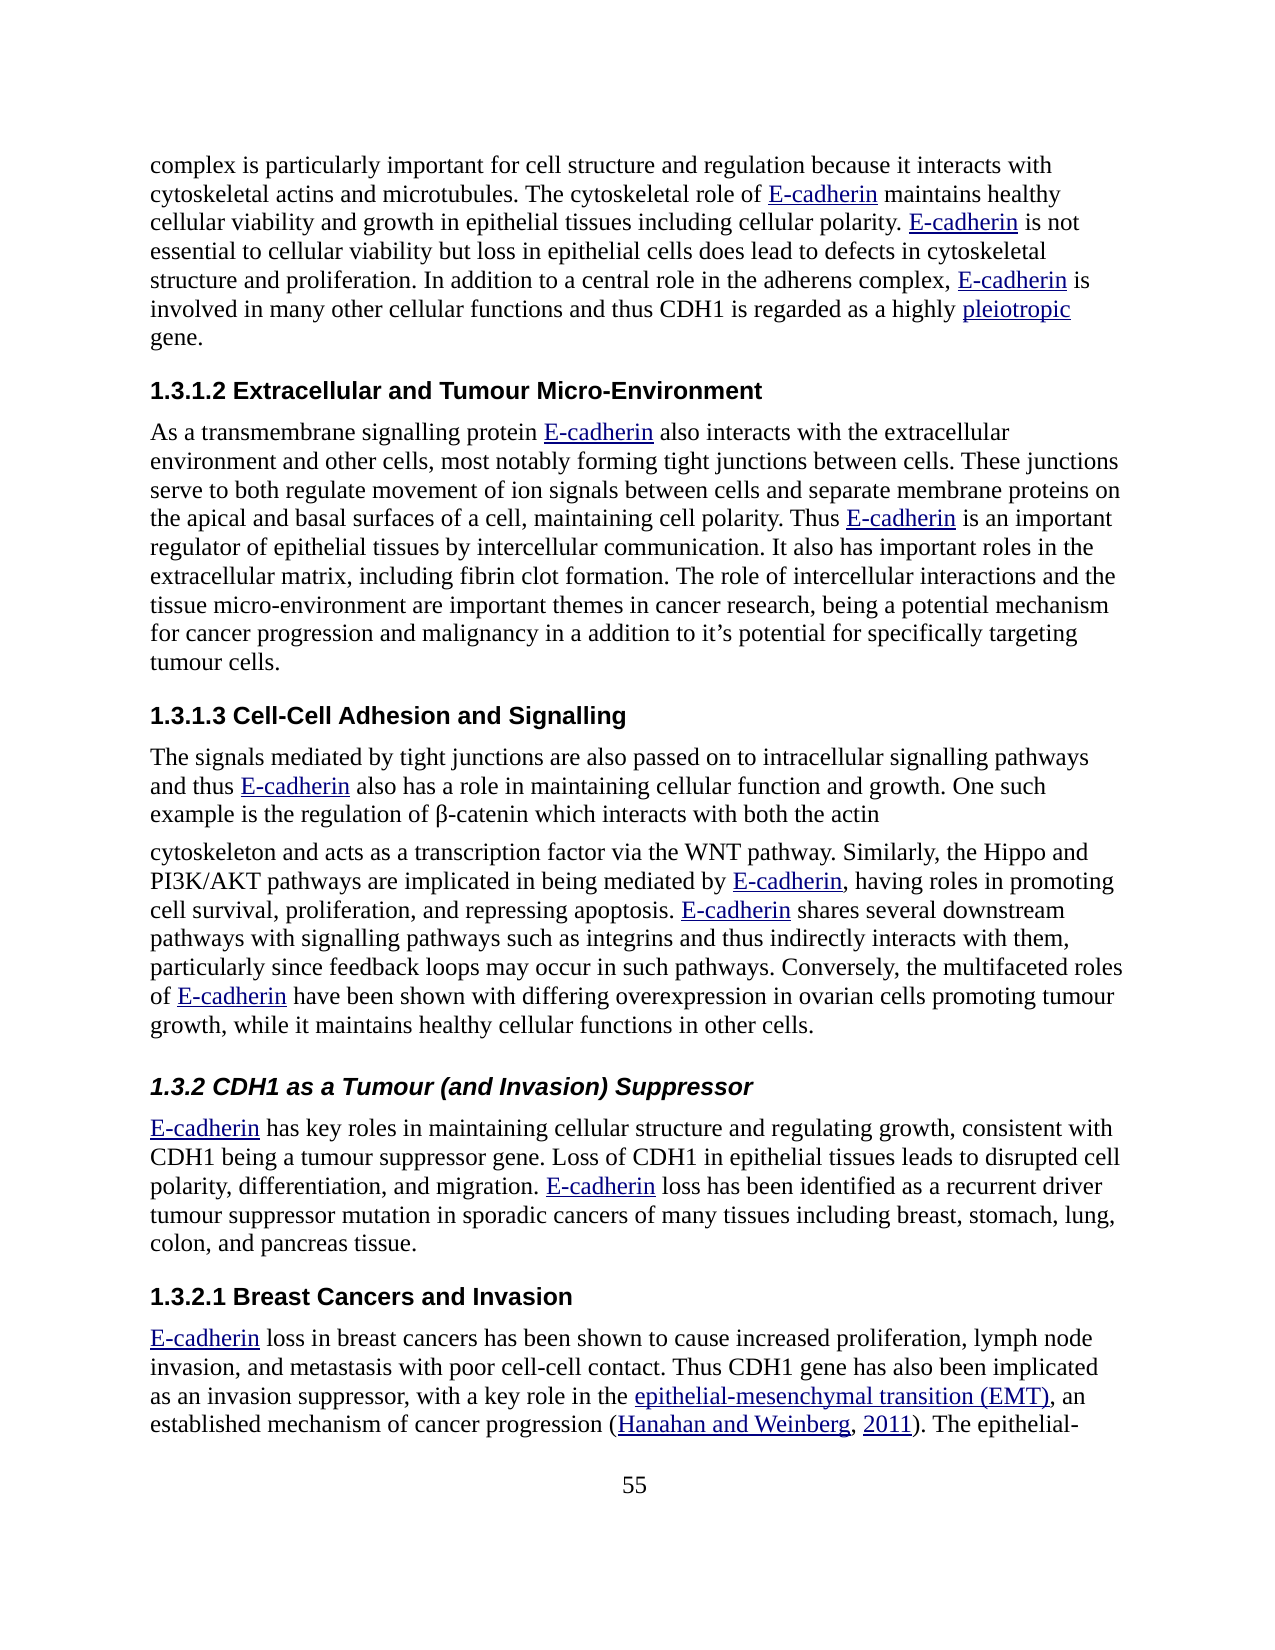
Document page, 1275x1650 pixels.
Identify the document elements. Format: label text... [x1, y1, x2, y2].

text As a transmembrane signalling protein E-cadherin also interacts with the extracellular environment and other cells, most notably forming tight junctions between cells. These junctions serve to both regulate movement of ion signals between cells and separate membrane proteins on the apical and basal surfaces of a cell, maintaining cell polarity. Thus E-cadherin is an important regulator of epithelial tissues by intercellular communication. It also has important roles in the extracellular matrix, including fibrin clot formation. The role of intercellular interactions and the tissue micro-environment are important themes in cancer research, being a potential mechanism for cancer progression and malignancy in a addition to it’s potential for specifically targeting tumour cells. [150, 417, 1125, 676]
text complex is particularly important for cell structure and regulation because it interacts with cytoskeletal actins and microtubules. The cytoskeletal role of E-cadherin maintains healthy cellular viability and growth in epithelial tissues including cellular polarity. E-cadherin is not essential to cellular viability but loss in epithelial cells does lead to defects in cytoskeletal structure and proliferation. In addition to a central role in the adherens complex, E-cadherin is involved in many other cellular functions and thus CDH1 is regarded as a highly pleiotropic gene. [150, 150, 1125, 351]
text cytoskeleton and acts as a transcription factor via the WNT pathway. Similarly, the Hippo and PI3K/AKT pathways are implicated in being mediated by E-cadherin, having roles in promoting cell survival, proliferation, and repressing apoptosis. E-cadherin shares several downstream pathways with signalling pathways such as integrins and thus indirectly interacts with them, particularly since feedback loops may occur in such pathways. Conversely, the multifaceted roles of E-cadherin have been shown with differing overexpression in ovarian cells promoting tumour growth, while it maintains healthy cellular functions in other cells. [150, 837, 1125, 1038]
text The signals mediated by tight junctions are also passed on to intracellular signalling pathways and thus E-cadherin also has a role in maintaining cellular function and growth. One such example is the regulation of β-catenin which interacts with both the actin [150, 742, 1125, 828]
subtitle 1.3.2.1 Breast Cancers and Invasion [150, 1282, 1125, 1311]
subtitle 1.3.2 CDH1 as a Tumour (and Invasion) Suppressor [150, 1072, 1125, 1101]
text E-cadherin loss in breast cancers has been shown to cause increased proliferation, lymph node invasion, and metastasis with poor cell-cell contact. Thus CDH1 gene has also been implicated as an invasion suppressor, with a key role in the epithelial-mesenchymal transition (EMT), an established mechanism of cancer progression (Hanahan and Weinberg, 2011). The epithelial- [150, 1323, 1125, 1438]
text E-cadherin has key roles in maintaining cellular structure and regulating growth, consistent with CDH1 being a tumour suppressor gene. Loss of CDH1 in epithelial tissues leads to disrupted cell polarity, differentiation, and migration. E-cadherin loss has been identified as a recurrent driver tumour suppressor mutation in sporadic cancers of many tissues including breast, stomach, lung, colon, and pancreas tissue. [150, 1113, 1125, 1257]
subtitle 1.3.1.3 Cell-Cell Adhesion and Signalling [150, 701, 1125, 729]
subtitle 1.3.1.2 Extracellular and Tumour Micro-Environment [150, 376, 1125, 405]
